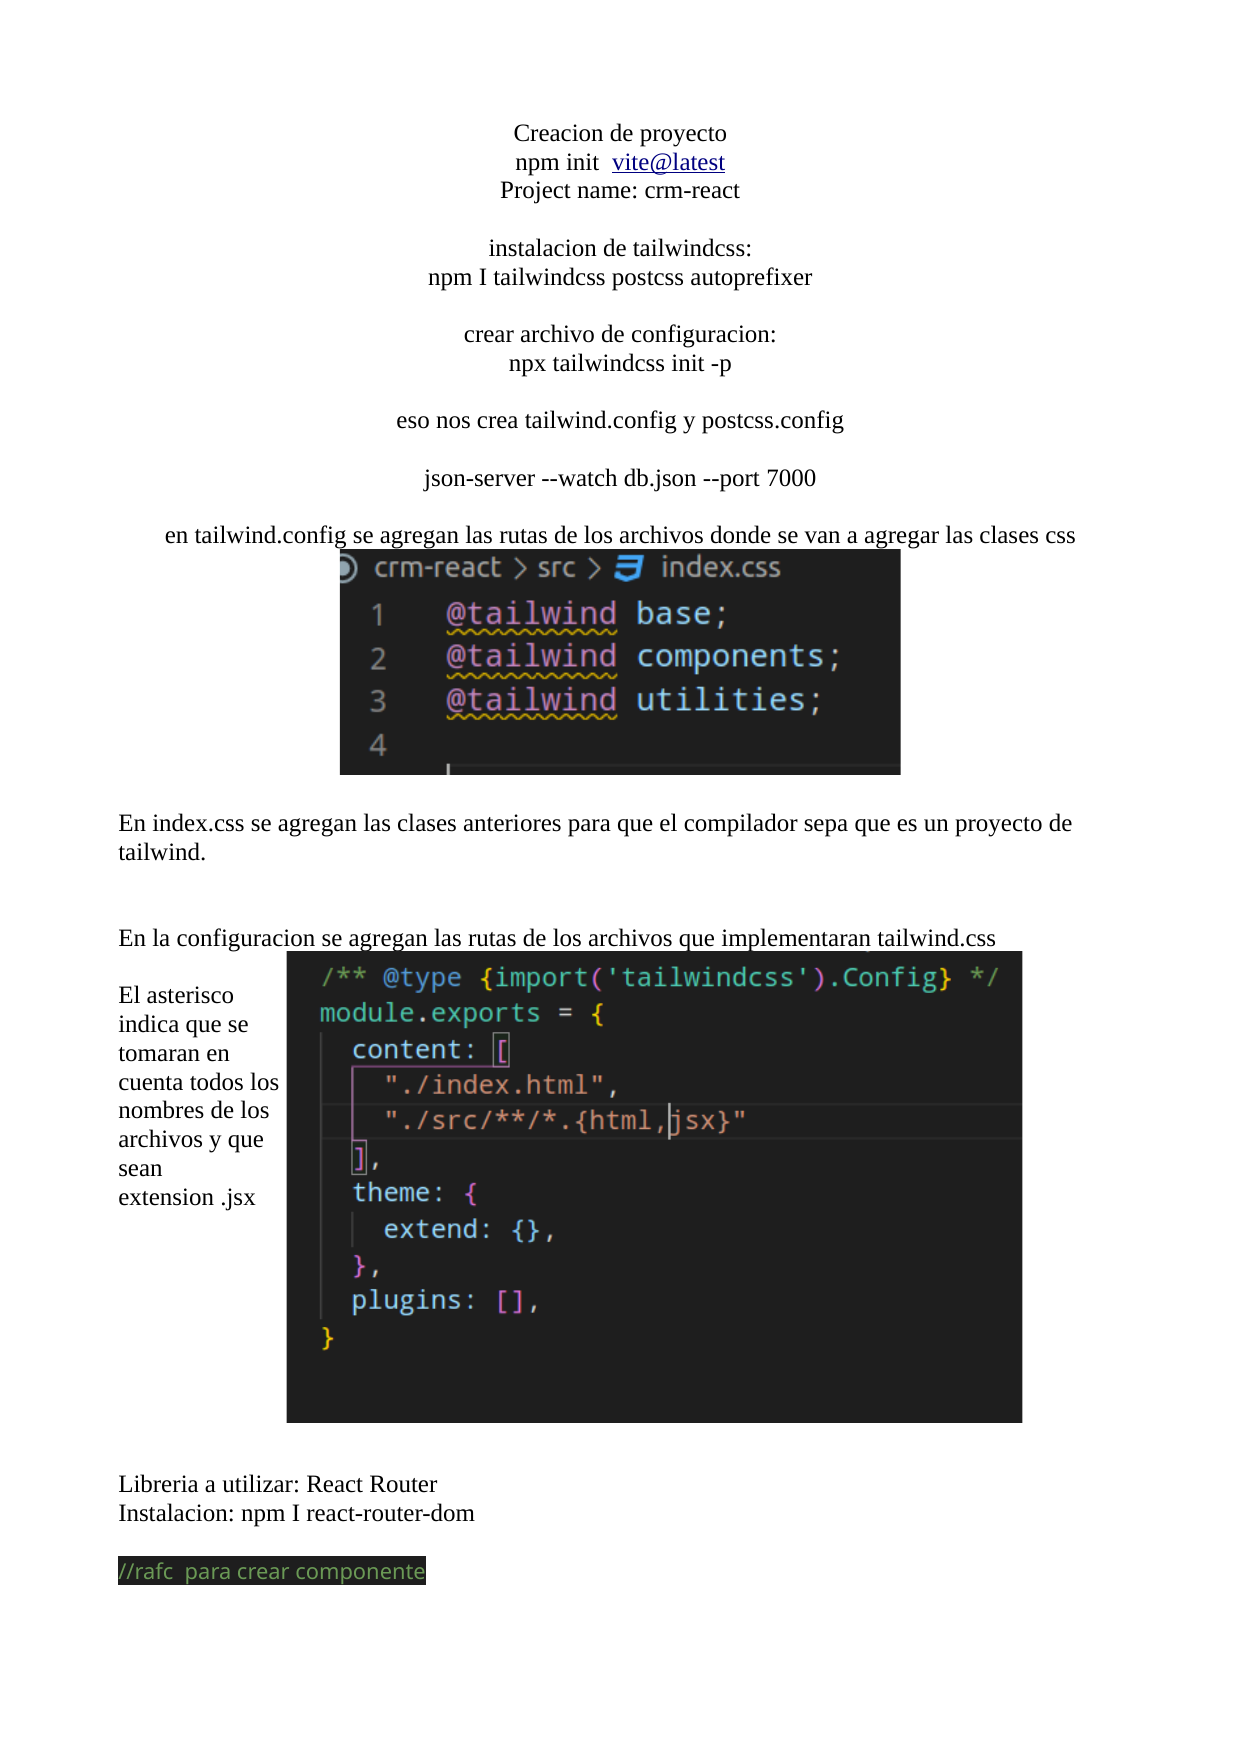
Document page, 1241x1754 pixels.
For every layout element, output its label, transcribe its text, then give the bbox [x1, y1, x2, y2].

text Creacion de proyecto [118, 118, 1122, 147]
picture [286, 951, 1023, 1423]
text instalacion de tailwindcss: [118, 233, 1122, 262]
text crear archivo de configuracion: [118, 319, 1122, 348]
text Instalacion: npm I react-router-dom [118, 1498, 1122, 1527]
text npx tailwindcss init -p [118, 348, 1122, 377]
text El asterisco indica que se tomaran en cuenta todos los nombres de los archivos y que sean extension .jsx [118, 981, 286, 1211]
text json-server --watch db.json --port 7000 [118, 463, 1122, 492]
text en tailwind.config se agregan las rutas de los archivos donde se van a agregar las clases css [118, 521, 1122, 549]
text Libreria a utilizar: React Router [118, 1469, 1122, 1498]
picture [339, 549, 901, 775]
text Project name: crm-react [118, 176, 1122, 204]
text En index.css se agregan las clases anteriores para que el compilador sepa que es un proyecto de tailwind. [118, 808, 1122, 866]
text npm init vite@latest [118, 147, 1122, 176]
text En la configuracion se agregan las rutas de los archivos que implementaran tailwind.css [118, 923, 1122, 952]
text eso nos crea tailwind.config y postcss.config [118, 406, 1122, 434]
text [1023, 981, 1122, 1211]
text //rafc para crear componente [118, 1556, 1122, 1585]
text npm I tailwindcss postcss autoprefixer [118, 262, 1122, 291]
